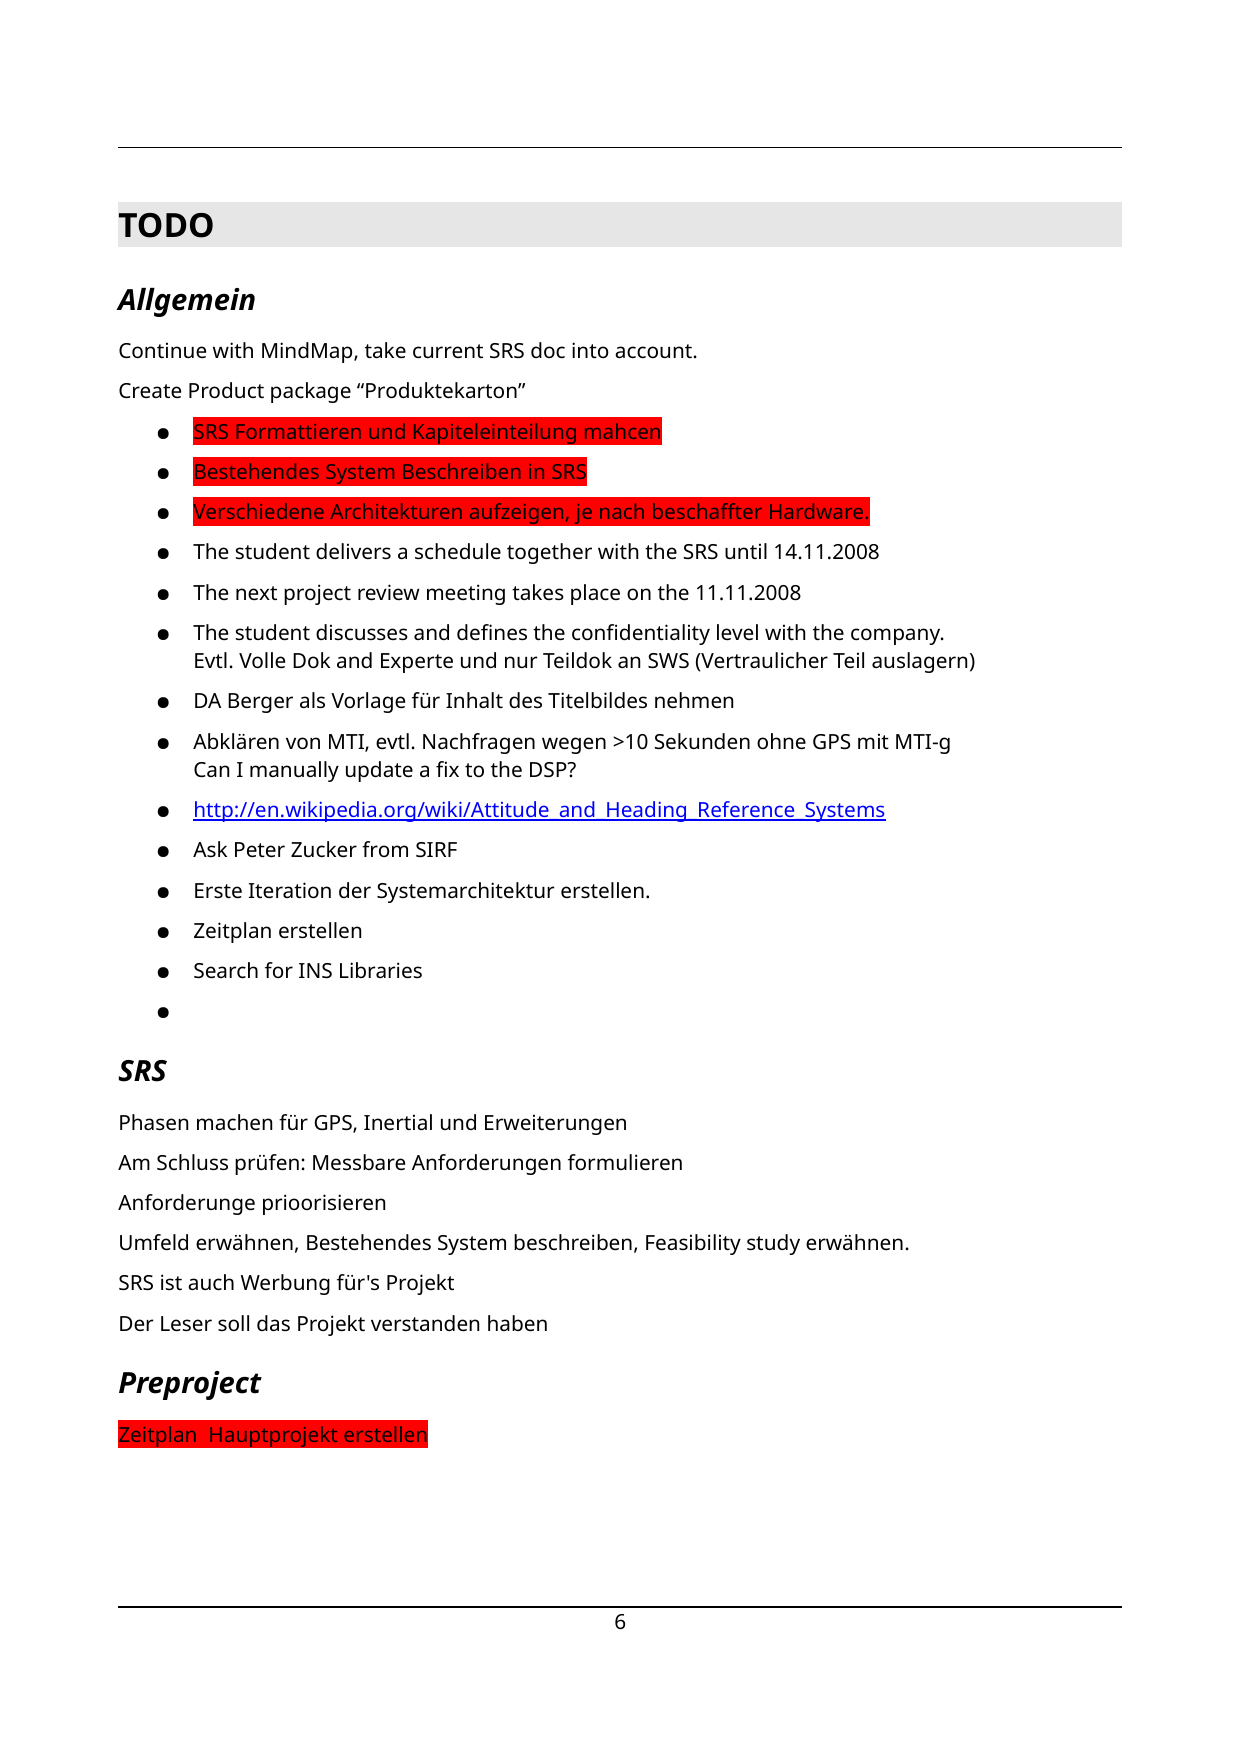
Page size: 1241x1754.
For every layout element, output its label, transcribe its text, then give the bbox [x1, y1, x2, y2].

list http://en.wikipedia.org/wiki/Attitude_and_Heading_Reference_Systems [156, 795, 1122, 824]
text Umfeld erwähnen, Bestehendes System beschreiben, Feasibility study erwähnen. [118, 1228, 1122, 1257]
subtitle TODO [118, 202, 1122, 247]
list Bestehendes System Beschreiben in SRS [156, 457, 1122, 486]
list Abklären von MTI, evtl. Nachfragen wegen >10 Sekunden ohne GPS mit MTI-g Can I manually update a fix to the DSP? [156, 727, 1122, 784]
text SRS ist auch Werbung für's Projekt [118, 1268, 1122, 1297]
text Der Leser soll das Projekt verstanden haben [118, 1309, 1122, 1337]
list Erste Iteration der Systemarchitektur erstellen. [156, 876, 1122, 904]
text Zeitplan Hauptprojekt erstellen [118, 1420, 1122, 1448]
list The next project review meeting takes place on the 11.11.2008 [156, 578, 1122, 606]
text Anforderunge prioorisieren [118, 1188, 1122, 1216]
list The student delivers a schedule together with the SRS until 14.11.2008 [156, 537, 1122, 566]
list Ask Peter Zucker from SIRF [156, 836, 1122, 864]
list SRS Formattieren und Kapiteleinteilung mahcen [156, 417, 1122, 445]
subtitle Allgemein [118, 279, 1122, 318]
list Verschiedene Architekturen aufzeigen, je nach beschaffter Hardware. [156, 497, 1122, 526]
list DA Berger als Vorlage für Inhalt des Titelbildes nehmen [156, 687, 1122, 715]
list Search for INS Libraries [156, 956, 1122, 985]
text Am Schluss prüfen: Messbare Anforderungen formulieren [118, 1148, 1122, 1176]
text Phasen machen für GPS, Inertial und Erweiterungen [118, 1108, 1122, 1136]
subtitle SRS [118, 1050, 1122, 1089]
list Zeitplan erstellen [156, 916, 1122, 944]
text Continue with MindMap, take current SRS doc into account. [118, 336, 1122, 365]
list The student discusses and defines the confidentiality level with the company. Evtl. Volle Dok and Experte und nur Teildok an SWS (Vertraulicher Teil auslagern) [156, 618, 1122, 675]
text Create Product package “Produktekarton” [118, 377, 1122, 405]
subtitle Preproject [118, 1362, 1122, 1402]
